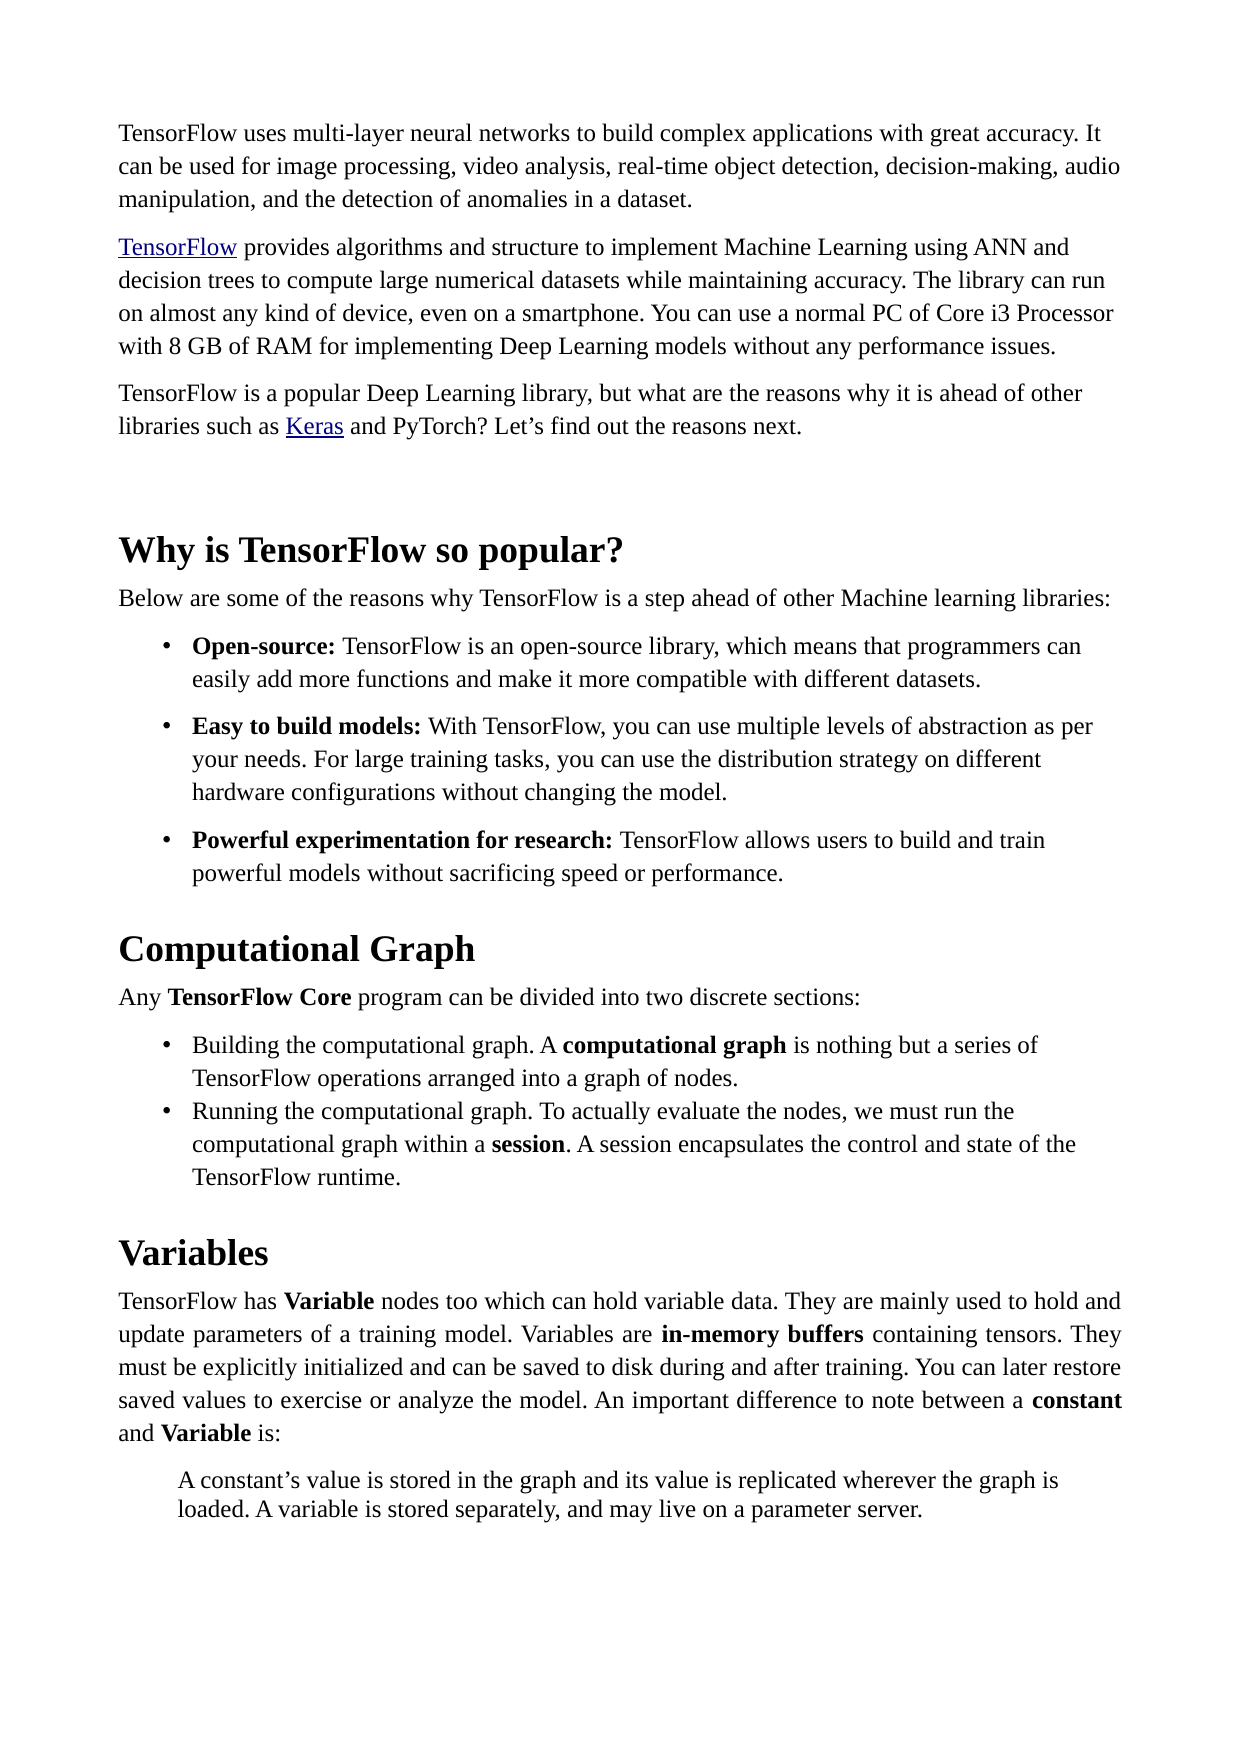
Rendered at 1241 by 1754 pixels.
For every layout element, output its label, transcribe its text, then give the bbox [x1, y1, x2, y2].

text Any TensorFlow Core program can be divided into two discrete sections: [118, 982, 1122, 1011]
list Easy to build models: With TensorFlow, you can use multiple levels of abstraction as per your needs. For large training tasks, you can use the distribution strategy on different hardware configurations without changing the model. [162, 711, 1122, 806]
text TensorFlow provides algorithms and structure to implement Machine Learning using ANN and decision trees to compute large numerical datasets while maintaining accuracy. The library can run on almost any kind of device, even on a smartphone. You can use a normal PC of Core i3 Processor with 8 GB of RAM for implementing Deep Learning models without any performance issues. [118, 232, 1122, 359]
list Running the computational graph. To actually evaluate the nodes, we must run the computational graph within a session. A session encapsulates the control and state of the TensorFlow runtime. [162, 1096, 1122, 1191]
text Below are some of the reasons why TensorFlow is a step ahead of other Machine learning libraries: [118, 583, 1122, 612]
list Open-source: TensorFlow is an open-source library, which means that programmers can easily add more functions and make it more compatible with different datasets. [162, 631, 1122, 692]
list Building the computational graph. A computational graph is nothing but a series of TensorFlow operations arranged into a graph of nodes. [162, 1030, 1122, 1091]
text TensorFlow uses multi-layer neural networks to build complex applications with great accuracy. It can be used for image processing, video analysis, real-time object detection, decision-making, audio manipulation, and the detection of anomalies in a dataset. [118, 118, 1122, 213]
subtitle Variables [118, 1230, 1122, 1273]
text TensorFlow is a popular Deep Learning library, but what are the reasons why it is ahead of other libraries such as Keras and PyTorch? Let’s find out the reasons next. [118, 378, 1122, 440]
text A constant’s value is stored in the graph and its value is replicated wherever the graph is loaded. A variable is stored separately, and may live on a parameter server. [177, 1466, 1063, 1523]
subtitle Computational Graph [118, 926, 1122, 969]
subtitle Why is TensorFlow so popular? [118, 527, 1122, 571]
list Powerful experimentation for research: TensorFlow allows users to build and train powerful models without sacrificing speed or performance. [162, 825, 1122, 887]
text TensorFlow has Variable nodes too which can hold variable data. They are mainly used to hold and update parameters of a training model. Variables are in-memory buffers containing tensors. They must be explicitly initialized and can be saved to disk during and after training. You can later restore saved values to exercise or analyze the model. An important difference to note between a constant and Variable is: [118, 1286, 1122, 1447]
